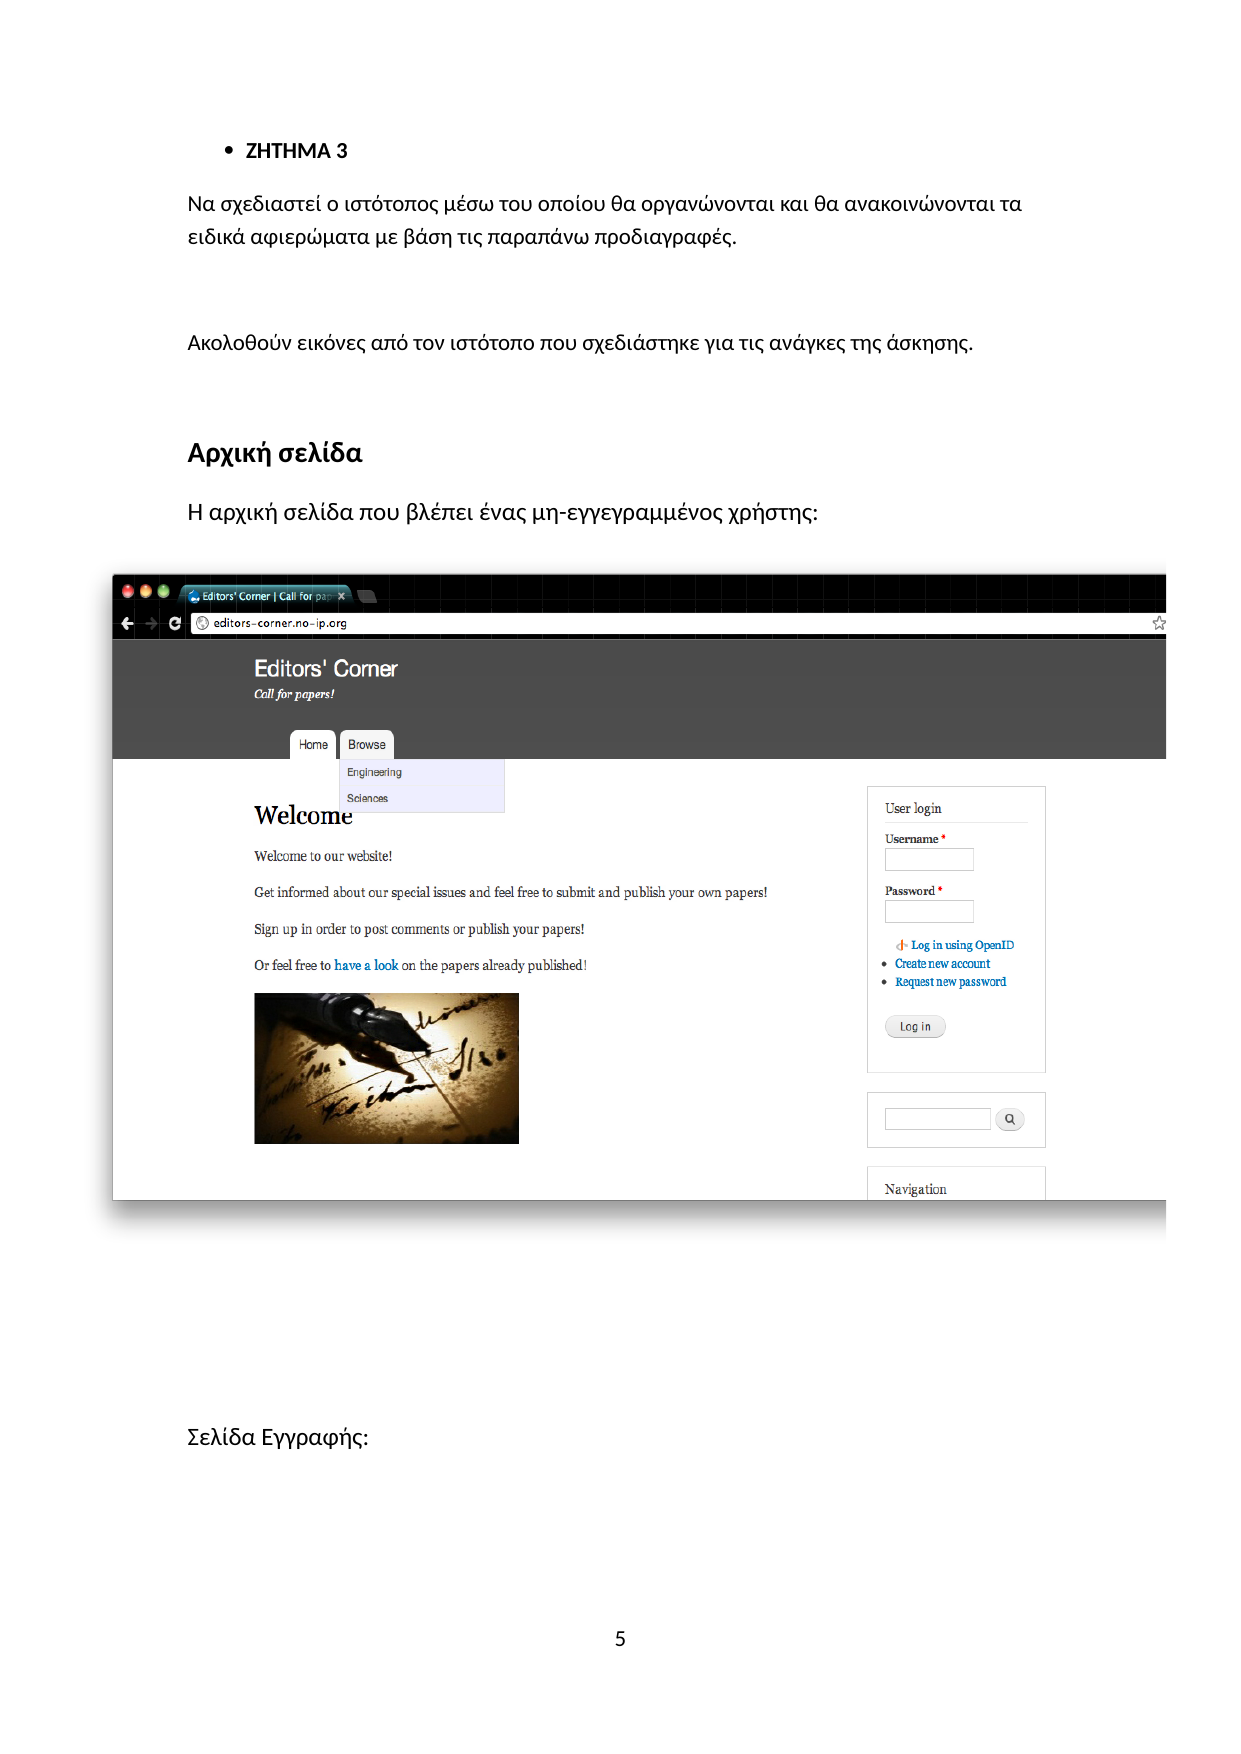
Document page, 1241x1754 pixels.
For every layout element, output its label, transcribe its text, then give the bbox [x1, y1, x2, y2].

text Σελίδα Εγγραφής: [187, 1421, 1053, 1452]
text Ακολοθούν εικόνες από τον ιστότοπο που σχεδιάστηκε για τις ανάγκες της άσκησης. [187, 328, 1053, 356]
text Η αρχική σελίδα που βλέπει ένας μη-εγγεγραμμένος χρήστης: [187, 496, 1053, 526]
picture [78, 551, 1167, 1250]
text Αρχική σελίδα [187, 434, 1053, 469]
text Να σχεδιαστεί ο ιστότοπος μέσω του οποίου θα οργανώνονται και θα ανακοινώνονται τα ειδικά αφιερώματα με βάση τις παραπάνω προδιαγραφές. [187, 189, 1053, 250]
list ΖΗΤΗΜΑ 3 [225, 137, 1053, 164]
